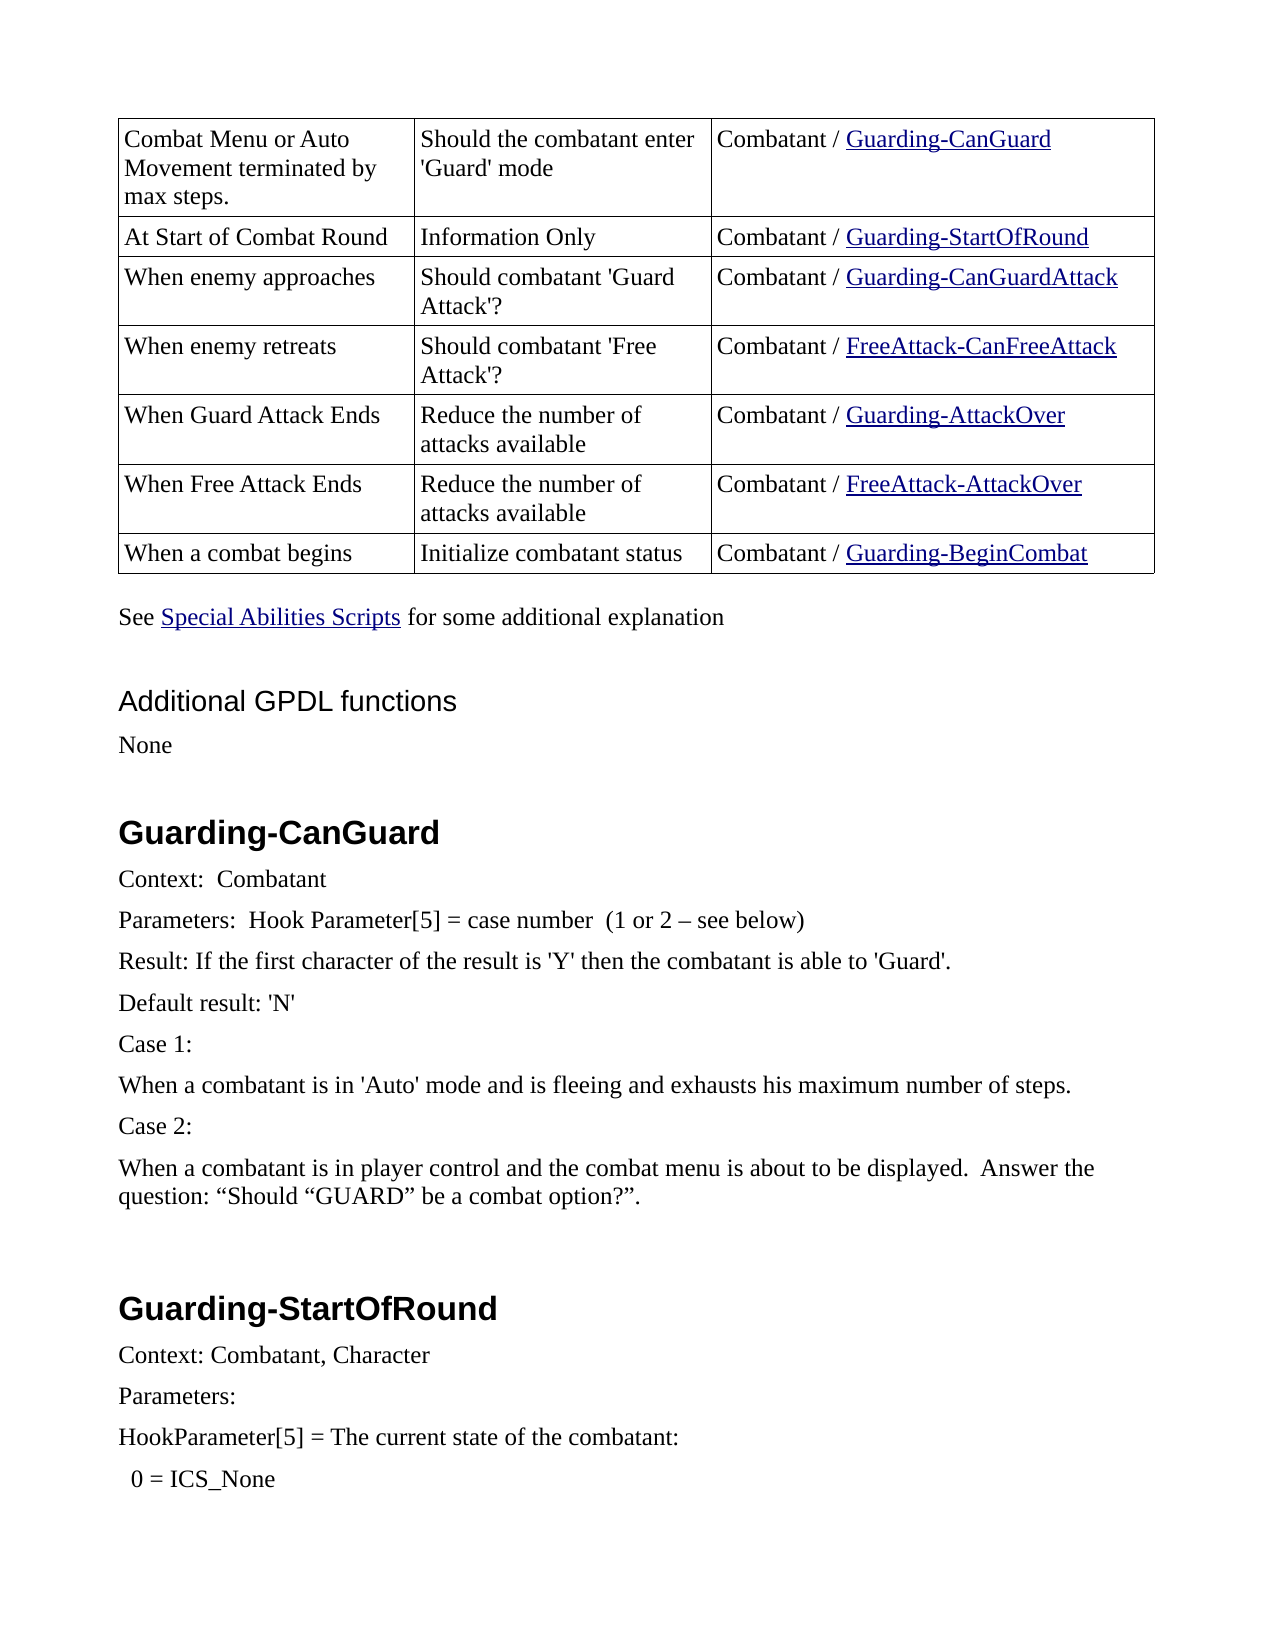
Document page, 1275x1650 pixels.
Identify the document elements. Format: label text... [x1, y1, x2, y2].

table_cell Combatant / Guarding-AttackOver [712, 395, 1154, 463]
table_header Combatant / Guarding-CanGuard [712, 119, 1154, 216]
subtitle Guarding-StartOfRound [118, 1289, 1157, 1327]
table_cell Initialize combatant status [415, 534, 711, 573]
table_cell At Start of Combat Round [119, 217, 414, 256]
text When a combatant is in player control and the combat menu is about to be displayed. Answer the question: “Should “GUARD” be a combat option?”. [118, 1153, 1157, 1210]
text Parameters: [118, 1381, 1157, 1410]
table_cell Combatant / FreeAttack-CanFreeAttack [712, 326, 1154, 394]
table_cell Reduce the number of attacks available [415, 395, 711, 463]
table_cell Combatant / Guarding-StartOfRound [712, 217, 1154, 256]
text Case 2: [118, 1111, 1157, 1140]
text None [118, 730, 1157, 759]
table_cell Information Only [415, 217, 711, 256]
text Case 1: [118, 1029, 1157, 1058]
text Context: Combatant, Character [118, 1340, 1157, 1369]
table_cell When Guard Attack Ends [119, 395, 414, 463]
table_cell When enemy approaches [119, 257, 414, 325]
table_header Should the combatant enter 'Guard' mode [415, 119, 711, 216]
table_cell When enemy retreats [119, 326, 414, 394]
subtitle Additional GPDL functions [118, 684, 1157, 718]
text Parameters: Hook Parameter[5] = case number (1 or 2 – see below) [118, 905, 1157, 934]
text 0 = ICS_None [118, 1464, 1157, 1492]
table_cell Combatant / FreeAttack-AttackOver [712, 465, 1154, 532]
text Context: Combatant [118, 864, 1157, 893]
text Result: If the first character of the result is 'Y' then the combatant is able to 'Guard'. [118, 946, 1157, 975]
table_cell Combatant / Guarding-BeginCombat [712, 534, 1154, 573]
table_cell Reduce the number of attacks available [415, 465, 711, 532]
text Default result: 'N' [118, 988, 1157, 1016]
text HookParameter[5] = The current state of the combatant: [118, 1422, 1157, 1451]
table_header Combat Menu or Auto Movement terminated by max steps. [119, 119, 414, 216]
table_cell Combatant / Guarding-CanGuardAttack [712, 257, 1154, 325]
subtitle Guarding-CanGuard [118, 813, 1157, 851]
table_cell When a combat begins [119, 534, 414, 573]
text See Special Abilities Scripts for some additional explanation [118, 602, 1157, 630]
table_cell Should combatant 'Guard Attack'? [415, 257, 711, 325]
table_cell When Free Attack Ends [119, 465, 414, 532]
table_cell Should combatant 'Free Attack'? [415, 326, 711, 394]
text When a combatant is in 'Auto' mode and is fleeing and exhausts his maximum number of steps. [118, 1070, 1157, 1099]
